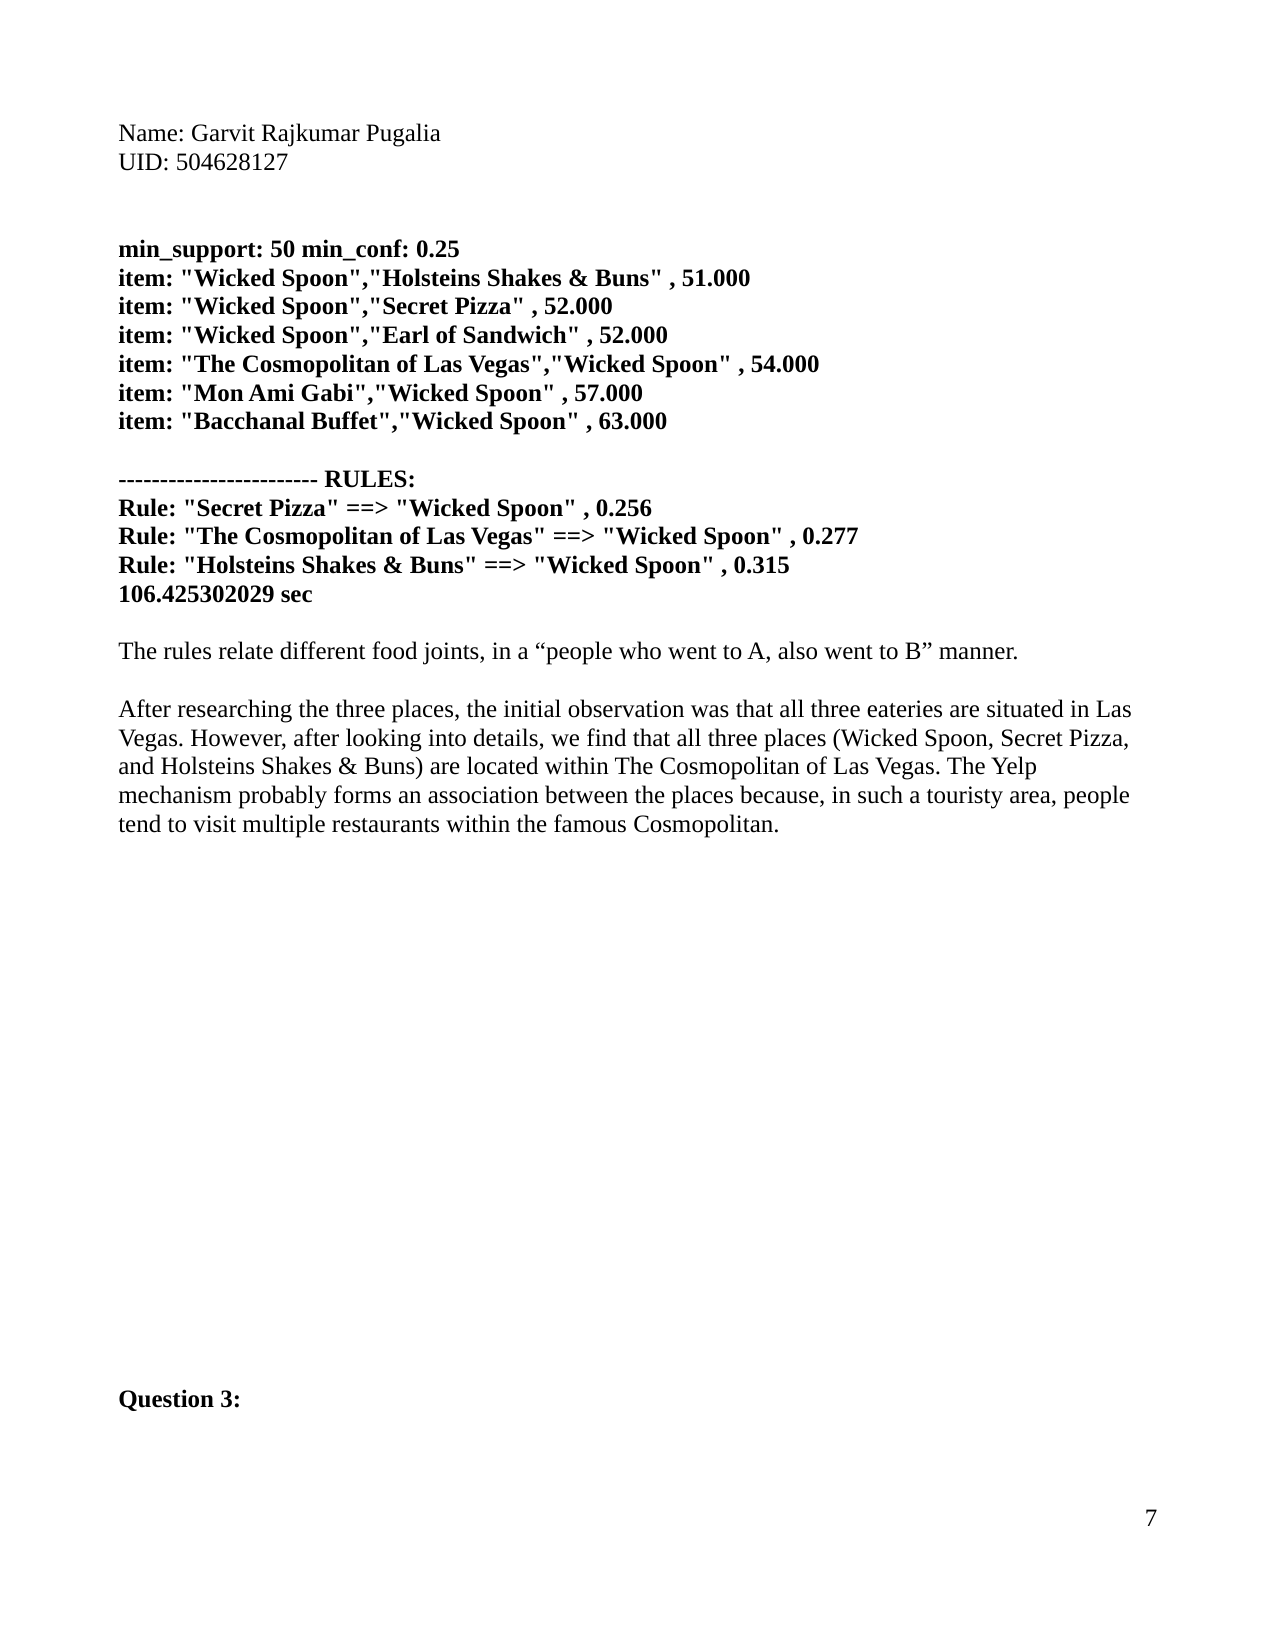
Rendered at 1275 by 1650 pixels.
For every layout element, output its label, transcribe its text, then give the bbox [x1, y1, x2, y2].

text 106.425302029 sec [118, 579, 1157, 608]
text item: "Wicked Spoon","Earl of Sandwich" , 52.000 [118, 320, 1157, 349]
text Rule: "Secret Pizza" ==> "Wicked Spoon" , 0.256 [118, 493, 1157, 521]
text Rule: "The Cosmopolitan of Las Vegas" ==> "Wicked Spoon" , 0.277 [118, 521, 1157, 550]
text Rule: "Holsteins Shakes & Buns" ==> "Wicked Spoon" , 0.315 [118, 550, 1157, 579]
text min_support: 50 min_conf: 0.25 [118, 234, 1157, 263]
text ------------------------ RULES: [118, 464, 1157, 493]
text item: "The Cosmopolitan of Las Vegas","Wicked Spoon" , 54.000 [118, 349, 1157, 378]
text item: "Wicked Spoon","Holsteins Shakes & Buns" , 51.000 [118, 263, 1157, 291]
text After researching the three places, the initial observation was that all three eateries are situated in Las Vegas. However, after looking into details, we find that all three places (Wicked Spoon, Secret Pizza, and Holsteins Shakes & Buns) are located within The Cosmopolitan of Las Vegas. The Yelp mechanism probably forms an association between the places because, in such a touristy area, people tend to visit multiple restaurants within the famous Cosmopolitan. [118, 694, 1157, 838]
text The rules relate different food joints, in a “people who went to A, also went to B” manner. [118, 636, 1157, 665]
text Question 3: [118, 1384, 1157, 1413]
text item: "Mon Ami Gabi","Wicked Spoon" , 57.000 [118, 378, 1157, 406]
text item: "Wicked Spoon","Secret Pizza" , 52.000 [118, 291, 1157, 320]
text item: "Bacchanal Buffet","Wicked Spoon" , 63.000 [118, 406, 1157, 435]
